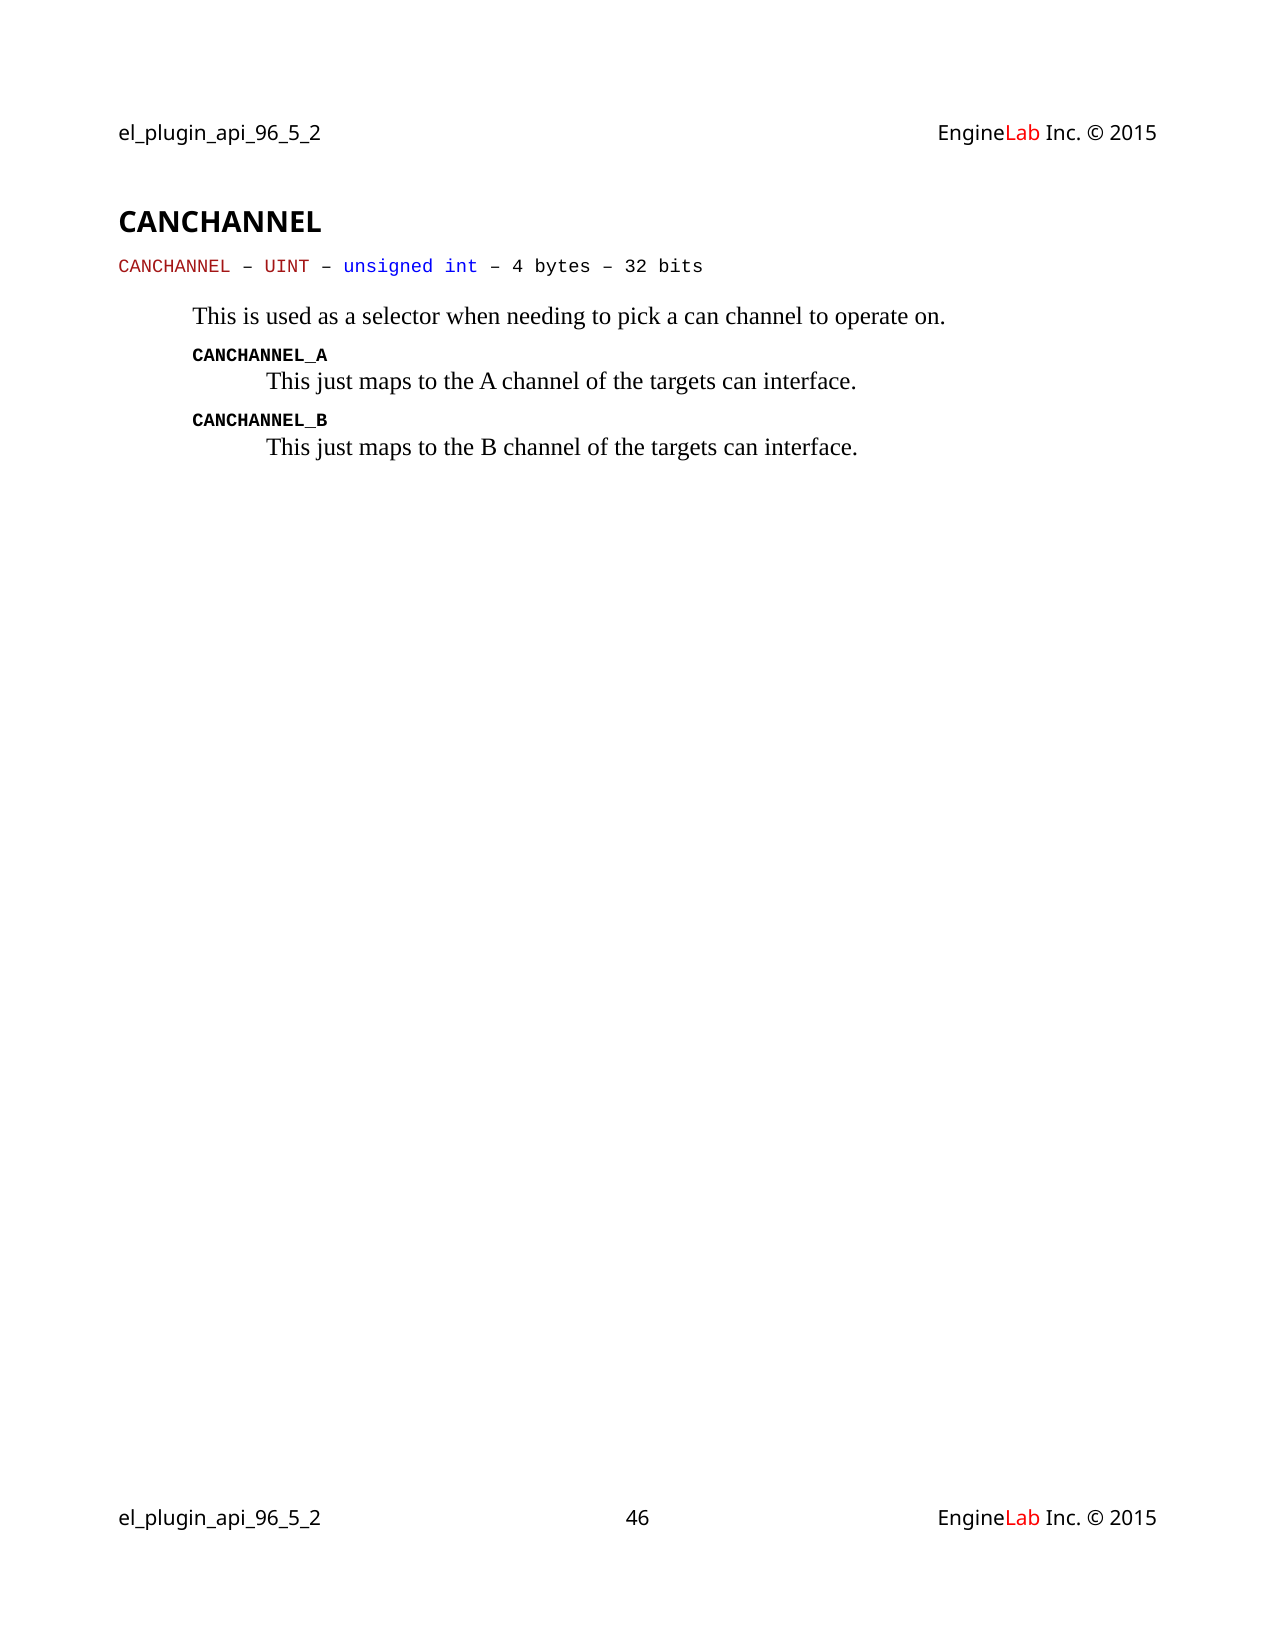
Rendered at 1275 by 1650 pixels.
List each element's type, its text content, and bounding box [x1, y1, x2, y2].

text This just maps to the A channel of the targets can interface. [118, 366, 1157, 395]
text This just maps to the B channel of the targets can interface. [118, 432, 1157, 460]
text CANCHANNEL_B [118, 408, 1157, 432]
text This is used as a selector when needing to pick a can channel to operate on. [118, 301, 1157, 330]
text CANCHANNEL – UINT – unsigned int – 4 bytes – 32 bits [118, 253, 1157, 277]
text CANCHANNEL_A [118, 342, 1157, 366]
subtitle CANCHANNEL [118, 201, 1157, 241]
